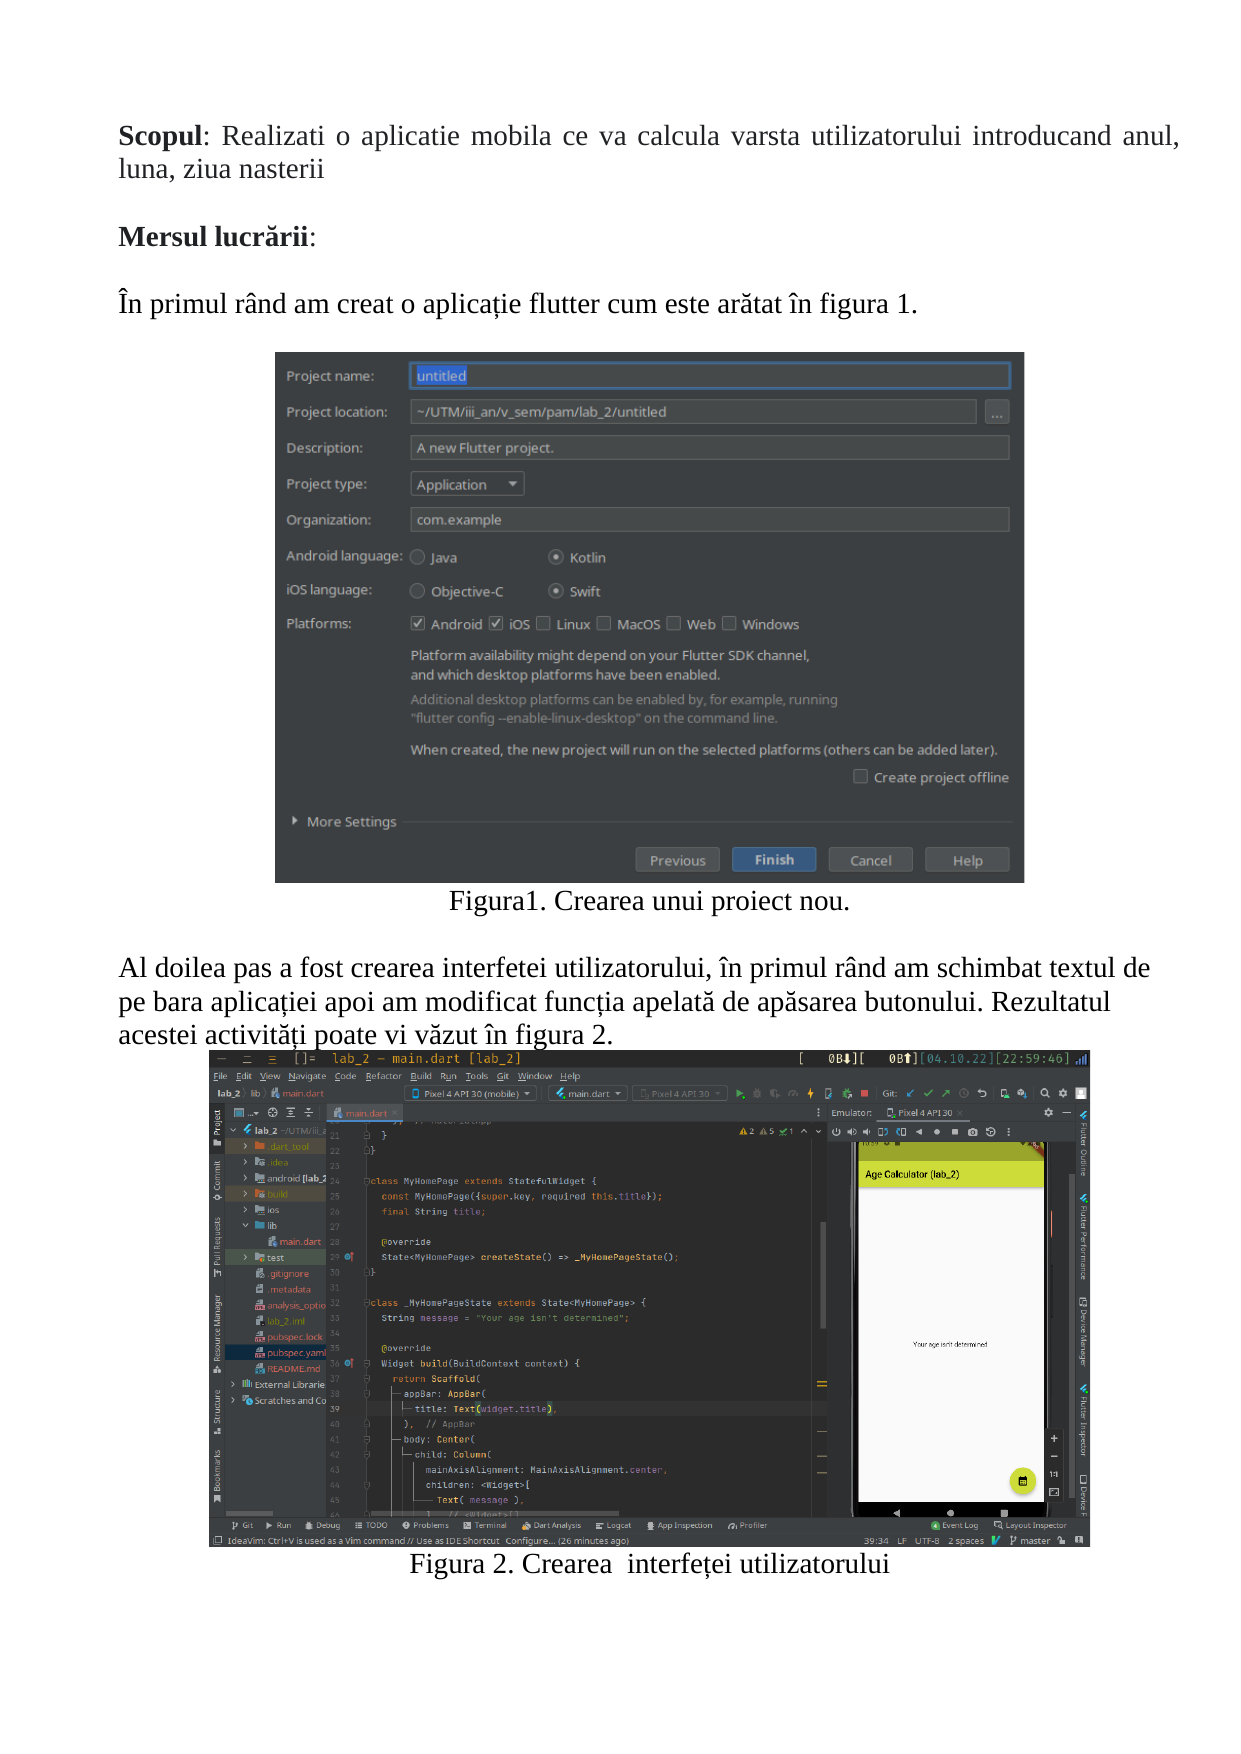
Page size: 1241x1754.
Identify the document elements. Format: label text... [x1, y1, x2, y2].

text Al doilea pas a fost crearea interfetei utilizatorului, în primul rând am schimbat textul de pe bara aplicației apoi am modificat funcția apelată de apăsarea butonului. Rezultatul acestei activități poate vi văzut în figura 2. [118, 950, 1181, 1051]
text Scopul: Realizati o aplicatie mobila ce va calcula varsta utilizatorului introducand anul, luna, ziua nasterii [118, 118, 1181, 185]
picture [209, 1050, 1091, 1547]
text Mersul lucrării: [118, 219, 1181, 252]
picture [275, 352, 1025, 883]
text În primul rând am creat o aplicație flutter cum este arătat în figura 1. [118, 286, 1181, 319]
text Figura 2. Crearea interfeței utilizatorului [118, 1546, 1181, 1580]
text Figura1. Crearea unui proiect nou. [118, 883, 1181, 917]
